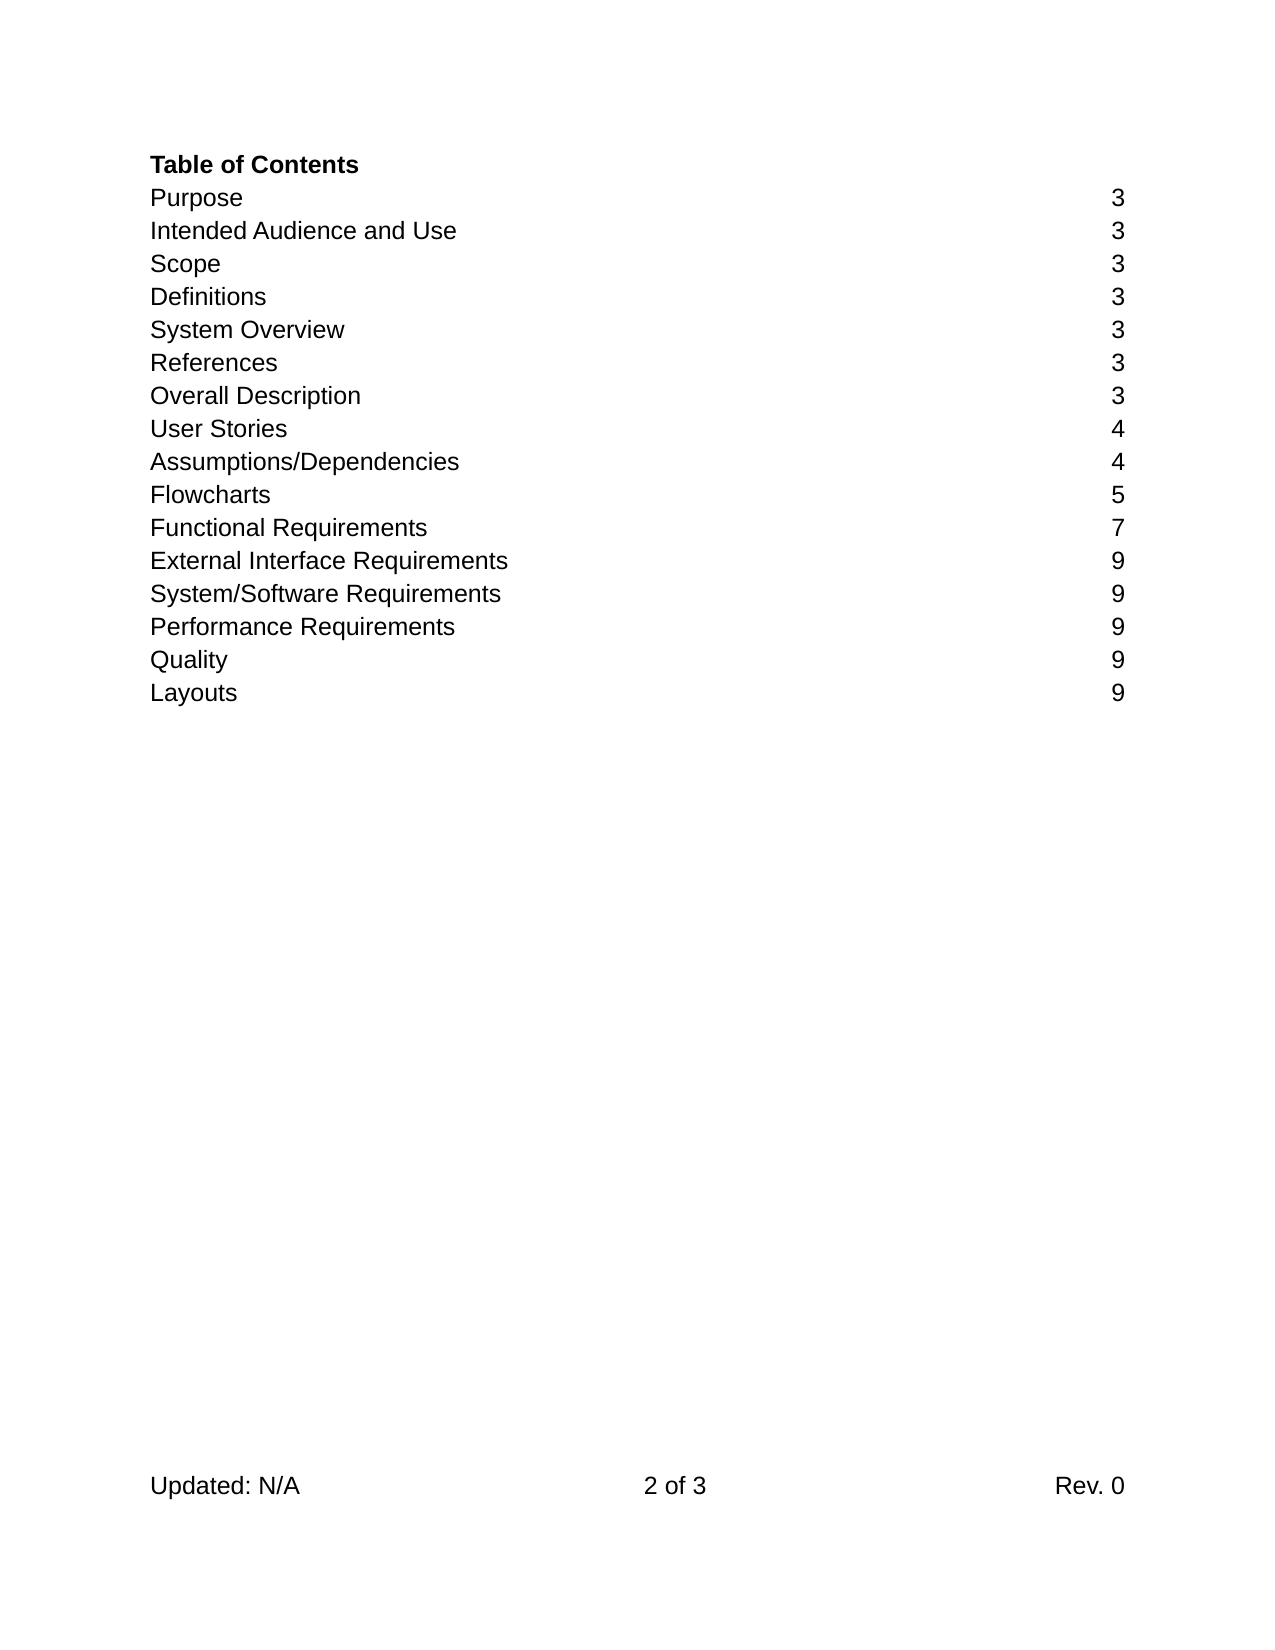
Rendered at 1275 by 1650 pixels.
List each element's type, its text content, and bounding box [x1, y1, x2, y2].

text Flowcharts 5 [150, 480, 1125, 509]
text Scope 3 [150, 249, 1125, 278]
text External Interface Requirements 9 [150, 546, 1125, 575]
text Table of Contents [150, 150, 1125, 179]
text Assumptions/Dependencies 4 [150, 447, 1125, 476]
text Definitions 3 [150, 282, 1125, 311]
text System/Software Requirements 9 [150, 579, 1125, 608]
text References 3 [150, 348, 1125, 377]
text Layouts 9 [150, 678, 1125, 707]
text User Stories 4 [150, 414, 1125, 443]
text Performance Requirements 9 [150, 612, 1125, 641]
text Overall Description 3 [150, 381, 1125, 410]
text Quality 9 [150, 645, 1125, 674]
text Purpose 3 [150, 183, 1125, 212]
text Functional Requirements 7 [150, 513, 1125, 542]
text System Overview 3 [150, 315, 1125, 344]
text Intended Audience and Use 3 [150, 216, 1125, 245]
